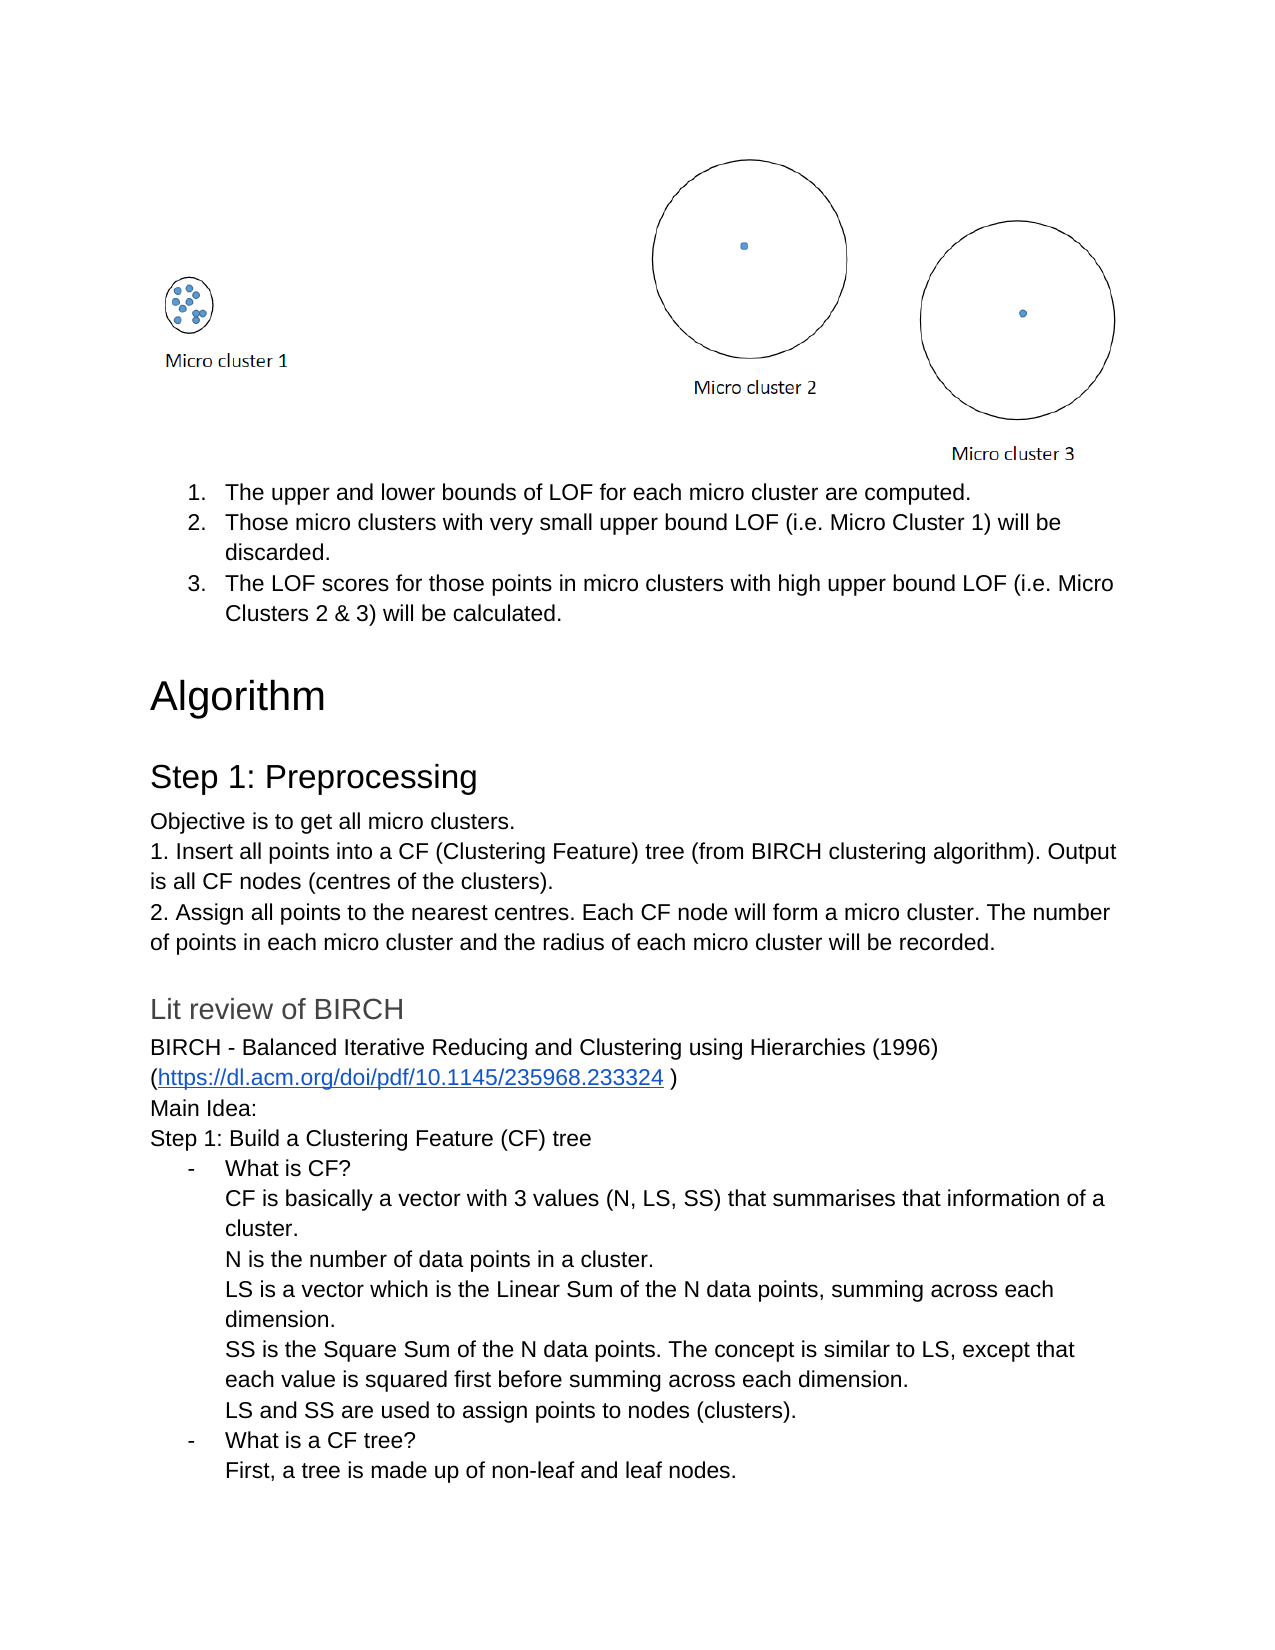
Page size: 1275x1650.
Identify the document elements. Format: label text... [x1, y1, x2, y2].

list The upper and lower bounds of LOF for each micro cluster are computed. [187, 479, 1125, 505]
text 2. Assign all points to the nearest centres. Each CF node will form a micro cluster. The number of points in each micro cluster and the radius of each micro cluster will be recorded. [150, 898, 1125, 955]
text LS is a vector which is the Linear Sum of the N data points, summing across each dimension. [225, 1276, 1125, 1332]
list The LOF scores for those points in micro clusters with high upper bound LOF (i.e. Micro Clusters 2 & 3) will be calculated. [187, 569, 1125, 626]
text Step 1: Build a Clustering Feature (CF) tree [150, 1125, 1125, 1151]
text CF is basically a vector with 3 values (N, LS, SS) that summarises that information of a cluster. [225, 1185, 1125, 1242]
text N is the number of data points in a cluster. [225, 1246, 1125, 1272]
list Those micro clusters with very small upper bound LOF (i.e. Micro Cluster 1) will be discarded. [187, 509, 1125, 566]
subtitle Step 1: Preprocessing [150, 757, 1125, 795]
text Main Idea: [150, 1094, 1125, 1121]
text LS and SS are used to assign points to nodes (clusters). [225, 1397, 1125, 1423]
text 1. Insert all points into a CF (Clustering Feature) tree (from BIRCH clustering algorithm). Output is all CF nodes (centres of the clusters). [150, 838, 1125, 895]
text SS is the Square Sum of the N data points. The concept is similar to LS, except that each value is squared first before summing across each dimension. [225, 1336, 1125, 1393]
subtitle Algorithm [150, 672, 1125, 719]
text First, a tree is made up of non-leaf and leaf nodes. [225, 1457, 1125, 1483]
text (https://dl.acm.org/doi/pdf/10.1145/235968.233324 ) [150, 1064, 1125, 1091]
list What is a CF tree? [187, 1427, 1125, 1453]
list What is CF? [187, 1155, 1125, 1181]
picture [150, 150, 1125, 475]
subtitle Lit review of BIRCH [150, 992, 1125, 1026]
text Objective is to get all micro clusters. [150, 808, 1125, 834]
text BIRCH - Balanced Iterative Reducing and Clustering using Hierarchies (1996) [150, 1034, 1125, 1061]
